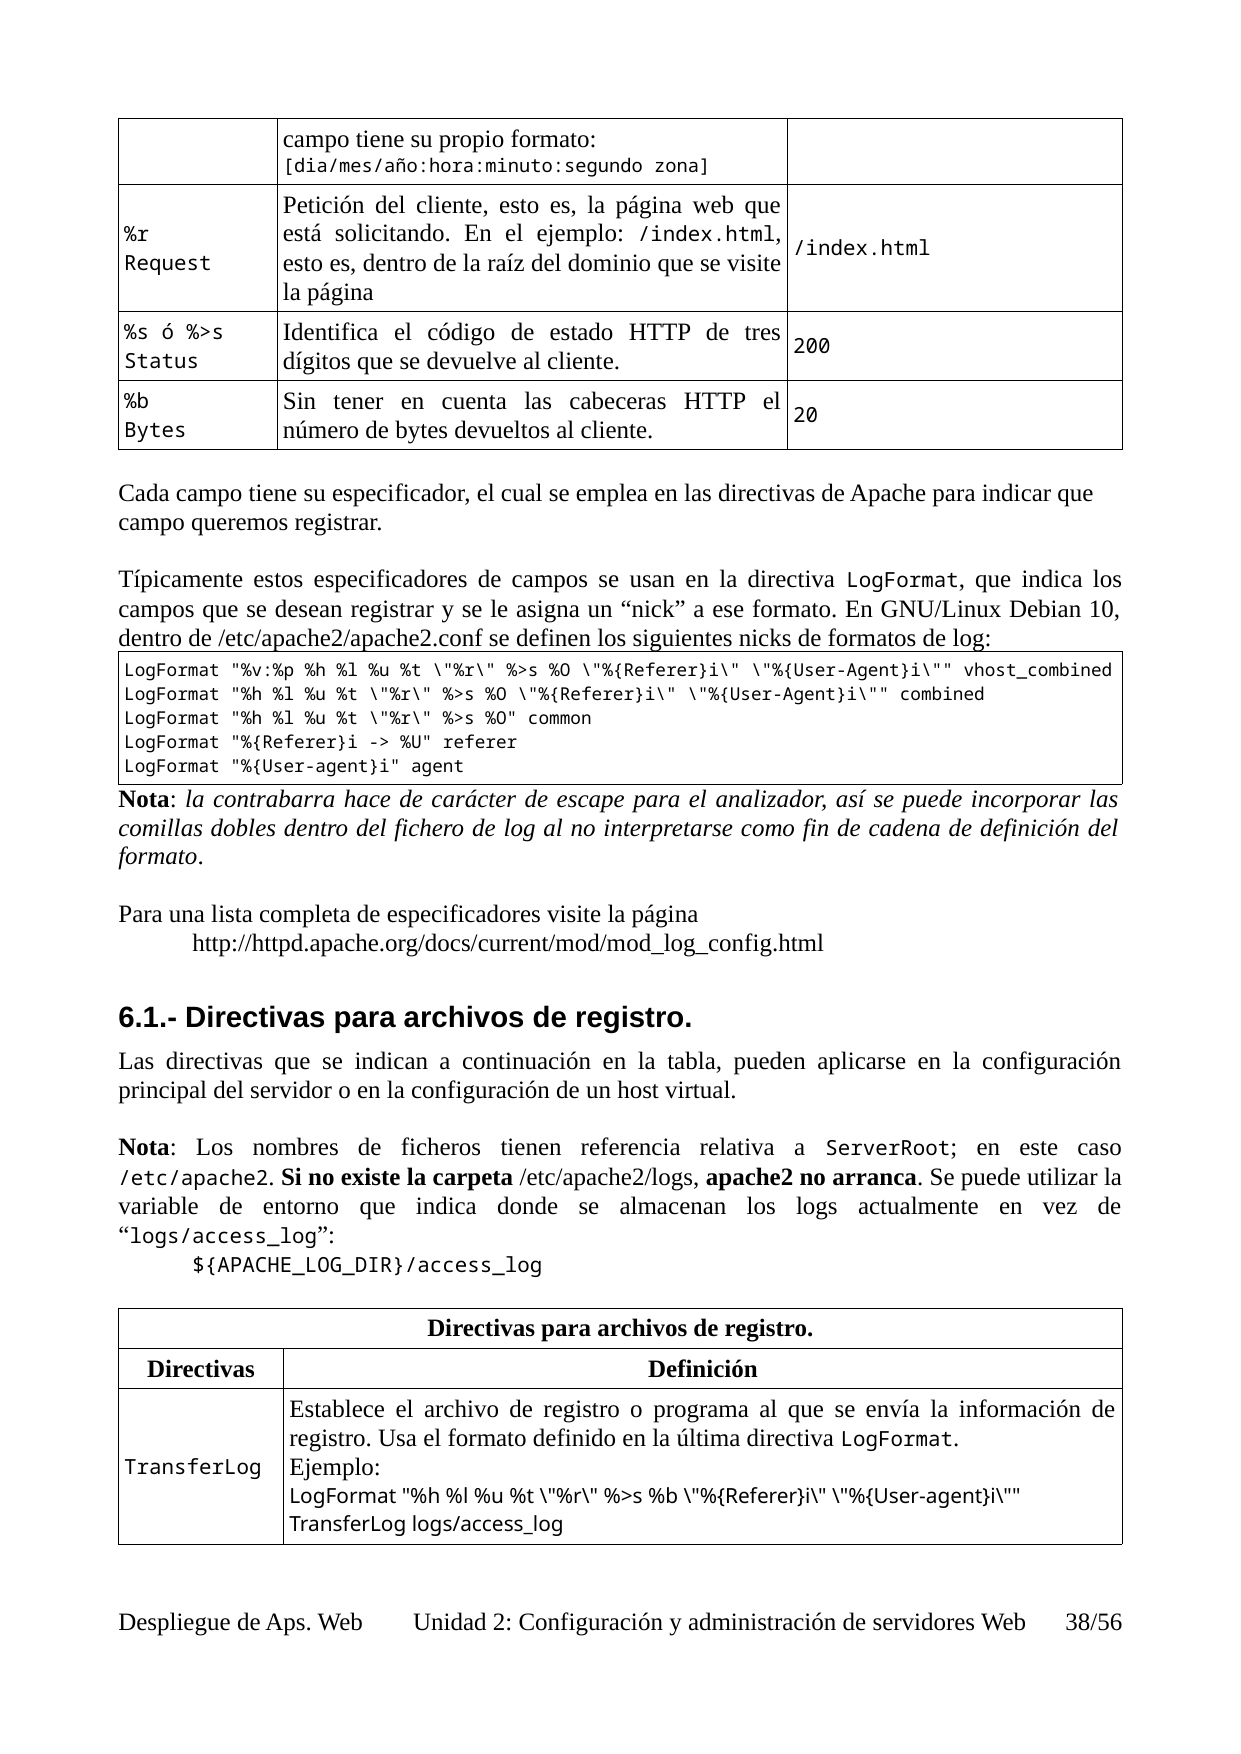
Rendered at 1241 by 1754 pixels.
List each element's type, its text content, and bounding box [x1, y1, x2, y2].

table_cell Petición del cliente, esto es, la página web que está solicitando. En el ejemplo: /index.html, esto es, dentro de la raíz del dominio que se visite la página [278, 185, 787, 311]
table_cell campo tiene su propio formato: [dia/mes/año:hora:minuto:segundo zona] [278, 119, 787, 184]
text ${APACHE_LOG_DIR}/access_log [118, 1249, 1122, 1279]
table_cell %s ó %>s Status [119, 312, 277, 380]
table_cell TransferLog [119, 1389, 283, 1544]
text Cada campo tiene su especificador, el cual se emplea en las directivas de Apache para indicar que [118, 478, 1122, 507]
table_cell %b Bytes [119, 381, 277, 449]
text campo queremos registrar. [118, 507, 1122, 536]
subtitle 6.1.- Directivas para archivos de registro. [118, 1000, 1122, 1033]
table_cell Identifica el código de estado HTTP de tres dígitos que se devuelve al cliente. [278, 312, 787, 380]
text Típicamente estos especificadores de campos se usan en la directiva LogFormat, que indica los campos que se desean registrar y se le asigna un “nick” a ese formato. En GNU/Linux Debian 10, dentro de /etc/apache2/apache2.conf se definen los siguientes nicks de formatos de log: [118, 564, 1122, 651]
table_cell Establece el archivo de registro o programa al que se envía la información de registro. Usa el formato definido en la última directiva LogFormat. Ejemplo: LogFormat "%h %l %u %t \"%r\" %>s %b \"%{Referer}i\" \"%{User-agent}i\"" TransferLog logs/access_log [284, 1389, 1122, 1544]
text Las directivas que se indican a continuación en la tabla, pueden aplicarse en la configuración principal del servidor o en la configuración de un host virtual. [118, 1046, 1122, 1103]
table_cell %r Request [119, 185, 277, 311]
text Nota: la contrabarra hace de carácter de escape para el analizador, así se puede incorporar las comillas dobles dentro del fichero de log al no interpretarse como fin de cadena de definición del formato. [118, 785, 1122, 870]
text Nota: Los nombres de ficheros tienen referencia relativa a ServerRoot; en este caso /etc/apache2. Si no existe la carpeta /etc/apache2/logs, apache2 no arranca. Se puede utilizar la variable de entorno que indica donde se almacenan los logs actualmente en vez de “logs/access_log”: [118, 1132, 1122, 1249]
table_cell 20 [788, 381, 1122, 449]
table_header Directivas para archivos de registro. [119, 1309, 1122, 1348]
table_cell /index.html [788, 185, 1122, 311]
table_cell [788, 119, 1122, 184]
table_cell Directivas [119, 1349, 283, 1388]
table_cell [119, 119, 277, 184]
table_cell Definición [284, 1349, 1122, 1388]
table_cell 200 [788, 312, 1122, 380]
text Para una lista completa de especificadores visite la página [118, 899, 1122, 928]
table_cell Sin tener en cuenta las cabeceras HTTP el número de bytes devueltos al cliente. [278, 381, 787, 449]
table_header LogFormat "%v:%p %h %l %u %t \"%r\" %>s %O \"%{Referer}i\" \"%{User-Agent}i\"" vhost_combined LogFormat "%h %l %u %t \"%r\" %>s %O \"%{Referer}i\" \"%{User-Agent}i\"" combined LogFormat "%h %l %u %t \"%r\" %>s %O" common LogFormat "%{Referer}i -> %U" referer LogFormat "%{User-agent}i" agent [119, 652, 1122, 784]
text http://httpd.apache.org/docs/current/mod/mod_log_config.html [118, 928, 1122, 956]
